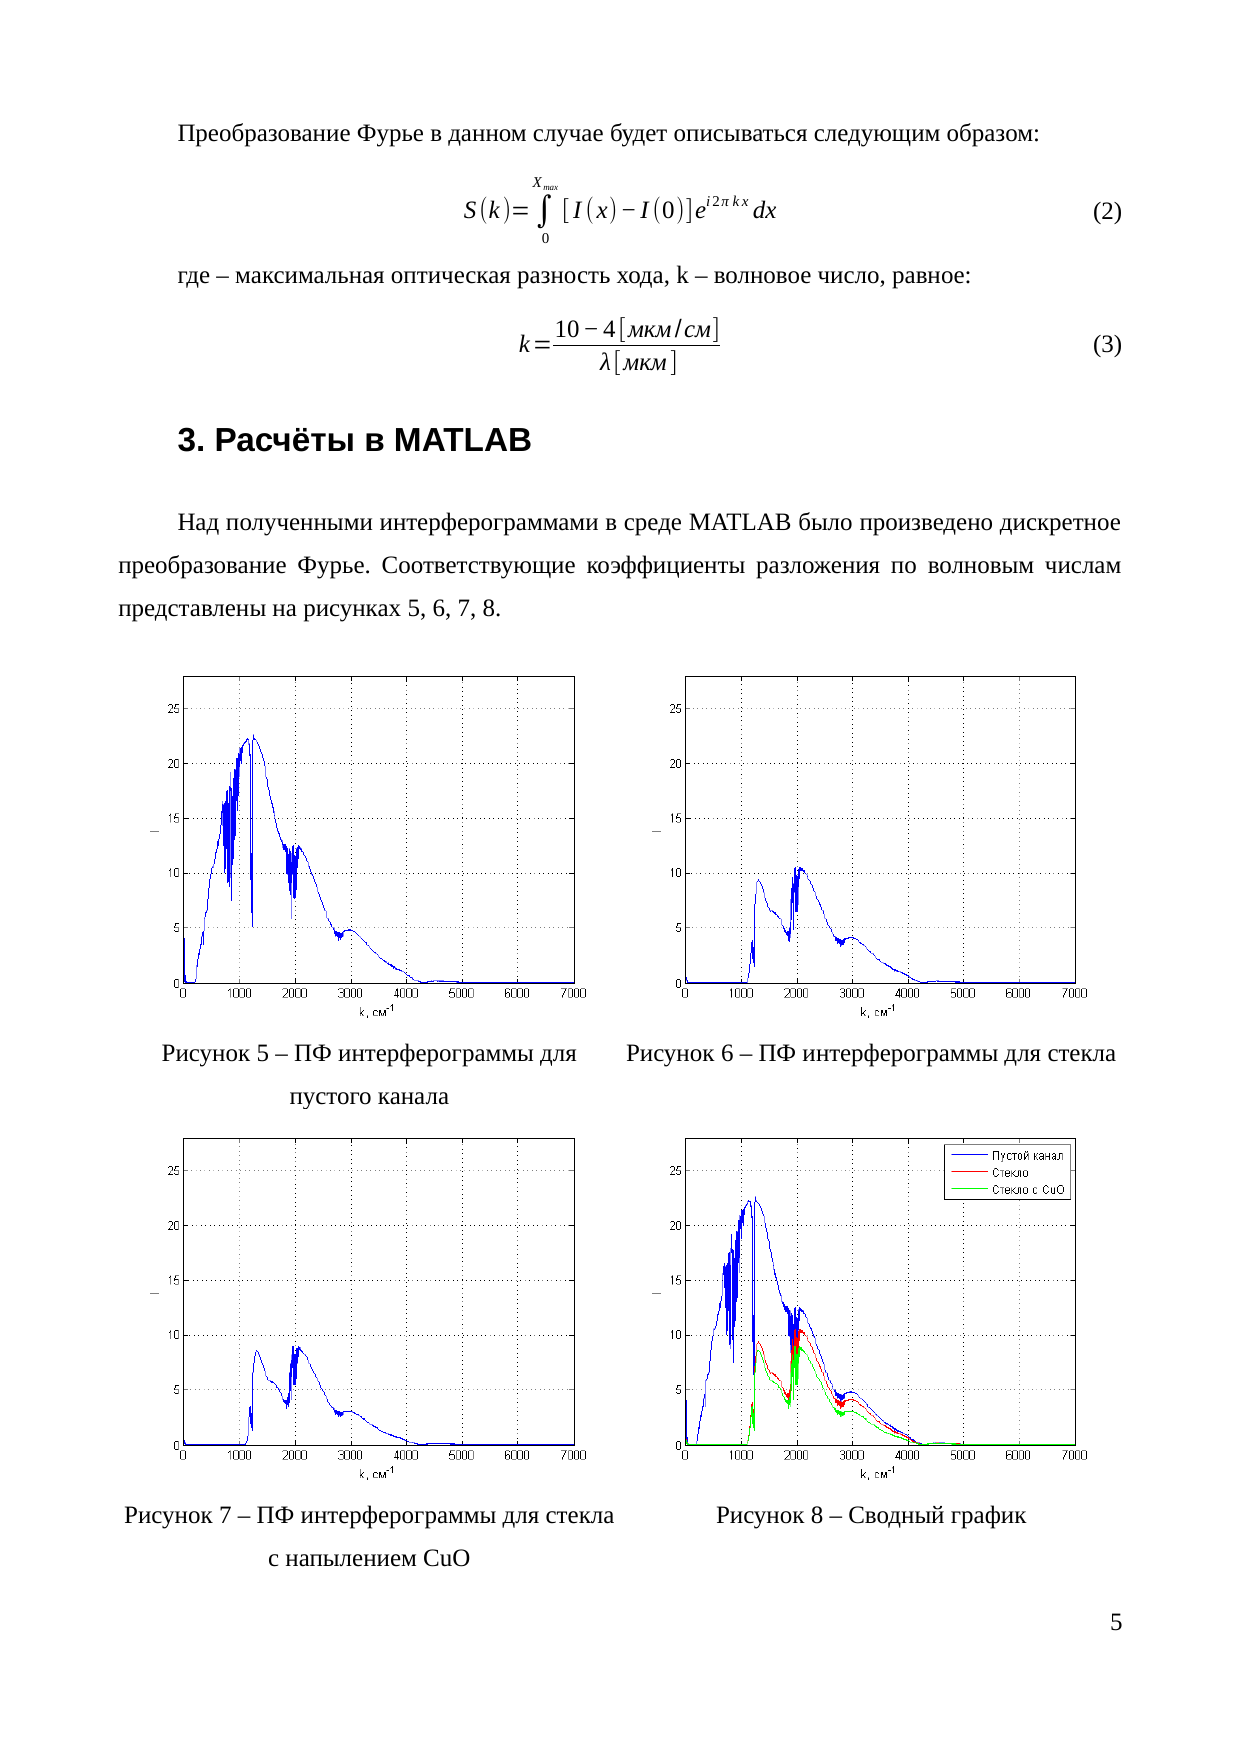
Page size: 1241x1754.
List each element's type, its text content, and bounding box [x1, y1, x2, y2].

text Над полученными интерферограммами в среде MATLAB было произведено дискретное преобразование Фурье. Соответствующие коэффициенты разложения по волновым числам представлены на рисунках 5, 6, 7, 8. [118, 507, 1122, 622]
text где – максимальная оптическая разность хода, k – волновое число, равное: [118, 260, 1122, 289]
text (3) [118, 315, 1122, 376]
picture [118, 647, 1122, 1024]
table_header [118, 1024, 620, 1109]
table_cell [118, 1486, 620, 1572]
table_header [620, 1024, 1122, 1109]
picture [118, 1109, 1122, 1486]
text (2) [118, 173, 1122, 246]
table_cell [620, 1486, 1122, 1572]
subtitle Расчёты в MATLAB [118, 419, 1122, 458]
text Преобразование Фурье в данном случае будет описываться следующим образом: [118, 118, 1122, 147]
